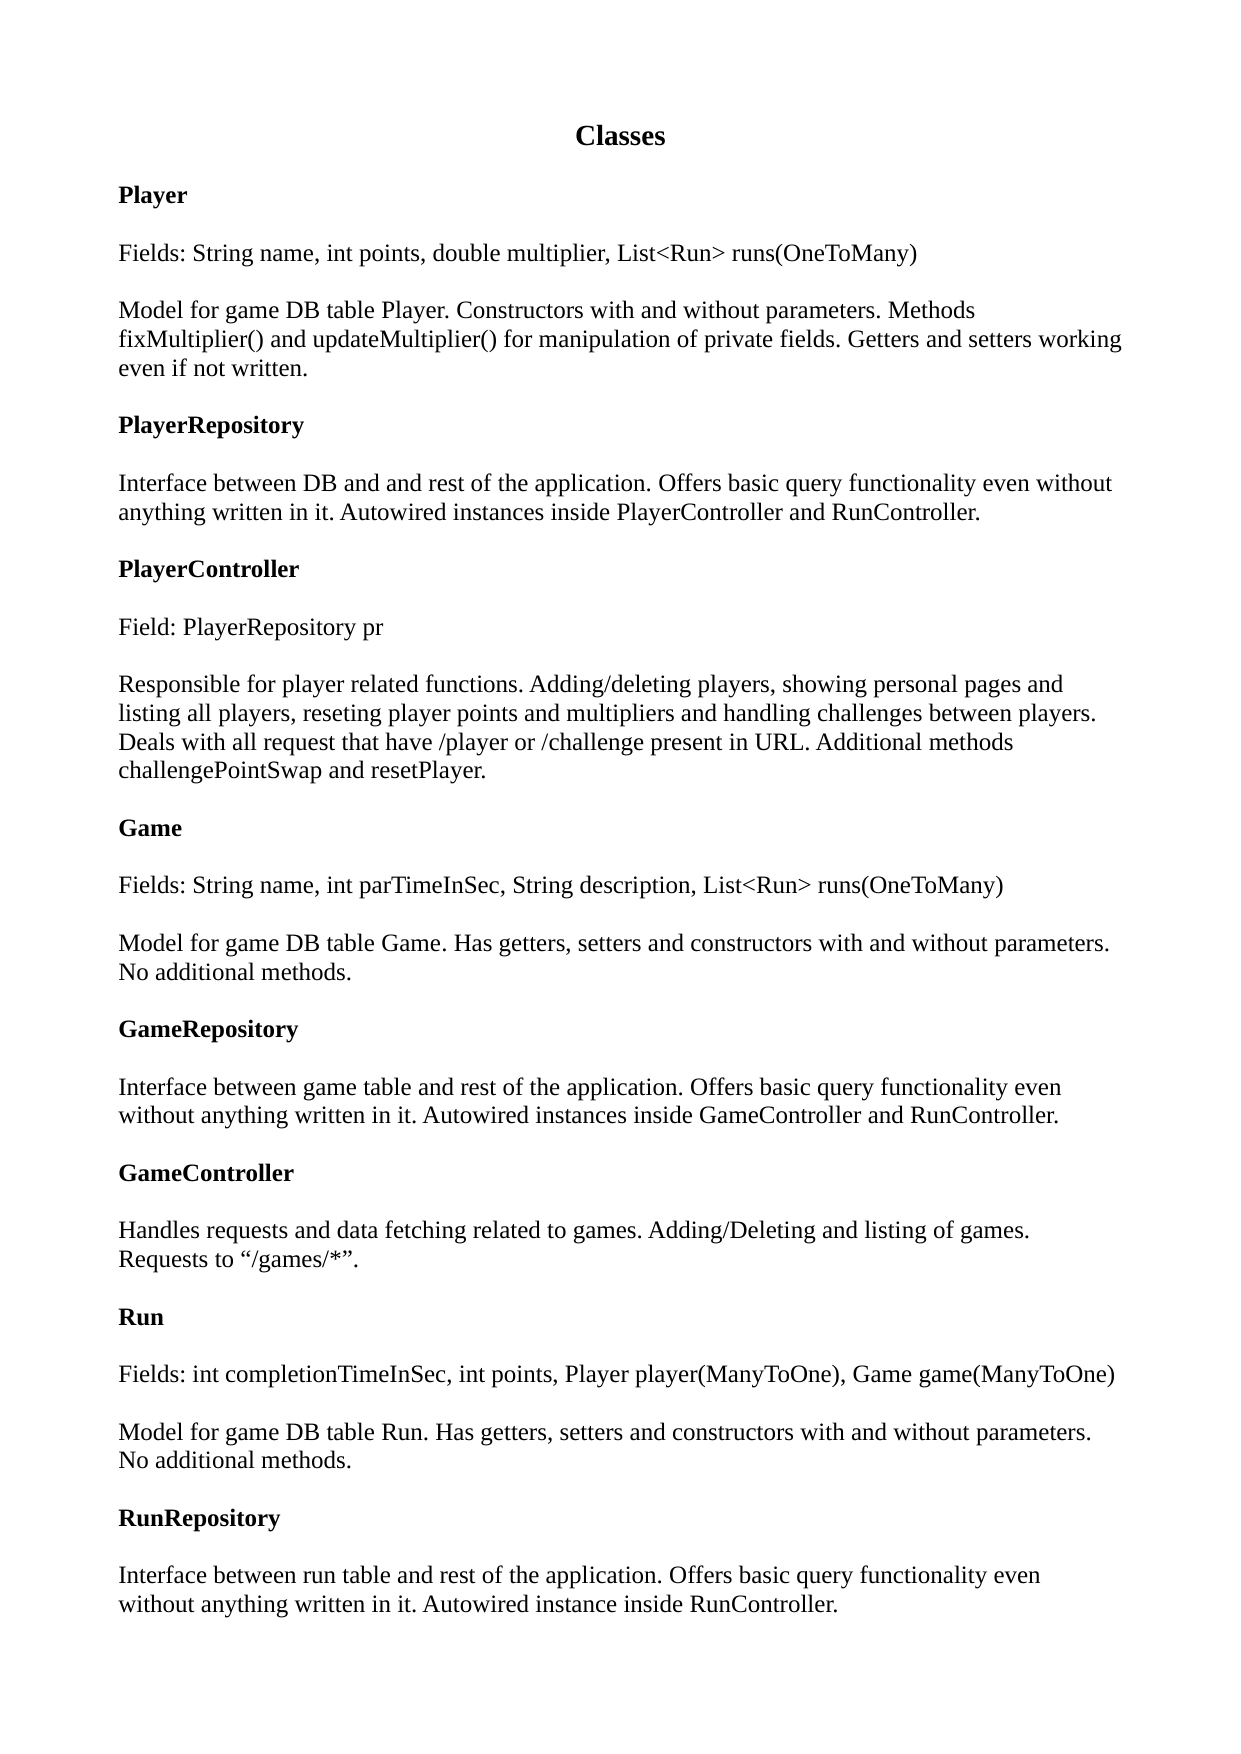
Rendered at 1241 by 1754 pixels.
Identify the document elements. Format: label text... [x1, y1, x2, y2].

text Fields: int completionTimeInSec, int points, Player player(ManyToOne), Game game(ManyToOne) [118, 1359, 1122, 1388]
text Model for game DB table Game. Has getters, setters and constructors with and without parameters. No additional methods. [118, 928, 1122, 985]
text Fields: String name, int parTimeInSec, String description, List<Run> runs(OneToMany) [118, 870, 1122, 899]
text Player [118, 180, 1122, 209]
text Run [118, 1302, 1122, 1330]
text Handles requests and data fetching related to games. Adding/Deleting and listing of games. Requests to “/games/*”. [118, 1215, 1122, 1273]
text Model for game DB table Run. Has getters, setters and constructors with and without parameters. No additional methods. [118, 1417, 1122, 1474]
text PlayerController [118, 554, 1122, 583]
text Classes [118, 118, 1122, 152]
text GameRepository [118, 1014, 1122, 1043]
text Interface between game table and rest of the application. Offers basic query functionality even without anything written in it. Autowired instances inside GameController and RunController. [118, 1072, 1122, 1129]
text Interface between DB and and rest of the application. Offers basic query functionality even without anything written in it. Autowired instances inside PlayerController and RunController. [118, 468, 1122, 525]
text Interface between run table and rest of the application. Offers basic query functionality even without anything written in it. Autowired instance inside RunController. [118, 1560, 1122, 1618]
text GameController [118, 1158, 1122, 1187]
text PlayerRepository [118, 410, 1122, 439]
text Model for game DB table Player. Constructors with and without parameters. Methods fixMultiplier() and updateMultiplier() for manipulation of private fields. Getters and setters working even if not written. [118, 295, 1122, 382]
text Fields: String name, int points, double multiplier, List<Run> runs(OneToMany) [118, 238, 1122, 267]
text Field: PlayerRepository pr [118, 612, 1122, 640]
text Game [118, 813, 1122, 842]
text RunRepository [118, 1503, 1122, 1532]
text Responsible for player related functions. Adding/deleting players, showing personal pages and listing all players, reseting player points and multipliers and handling challenges between players. Deals with all request that have /player or /challenge present in URL. Additional methods challengePointSwap and resetPlayer. [118, 669, 1122, 784]
